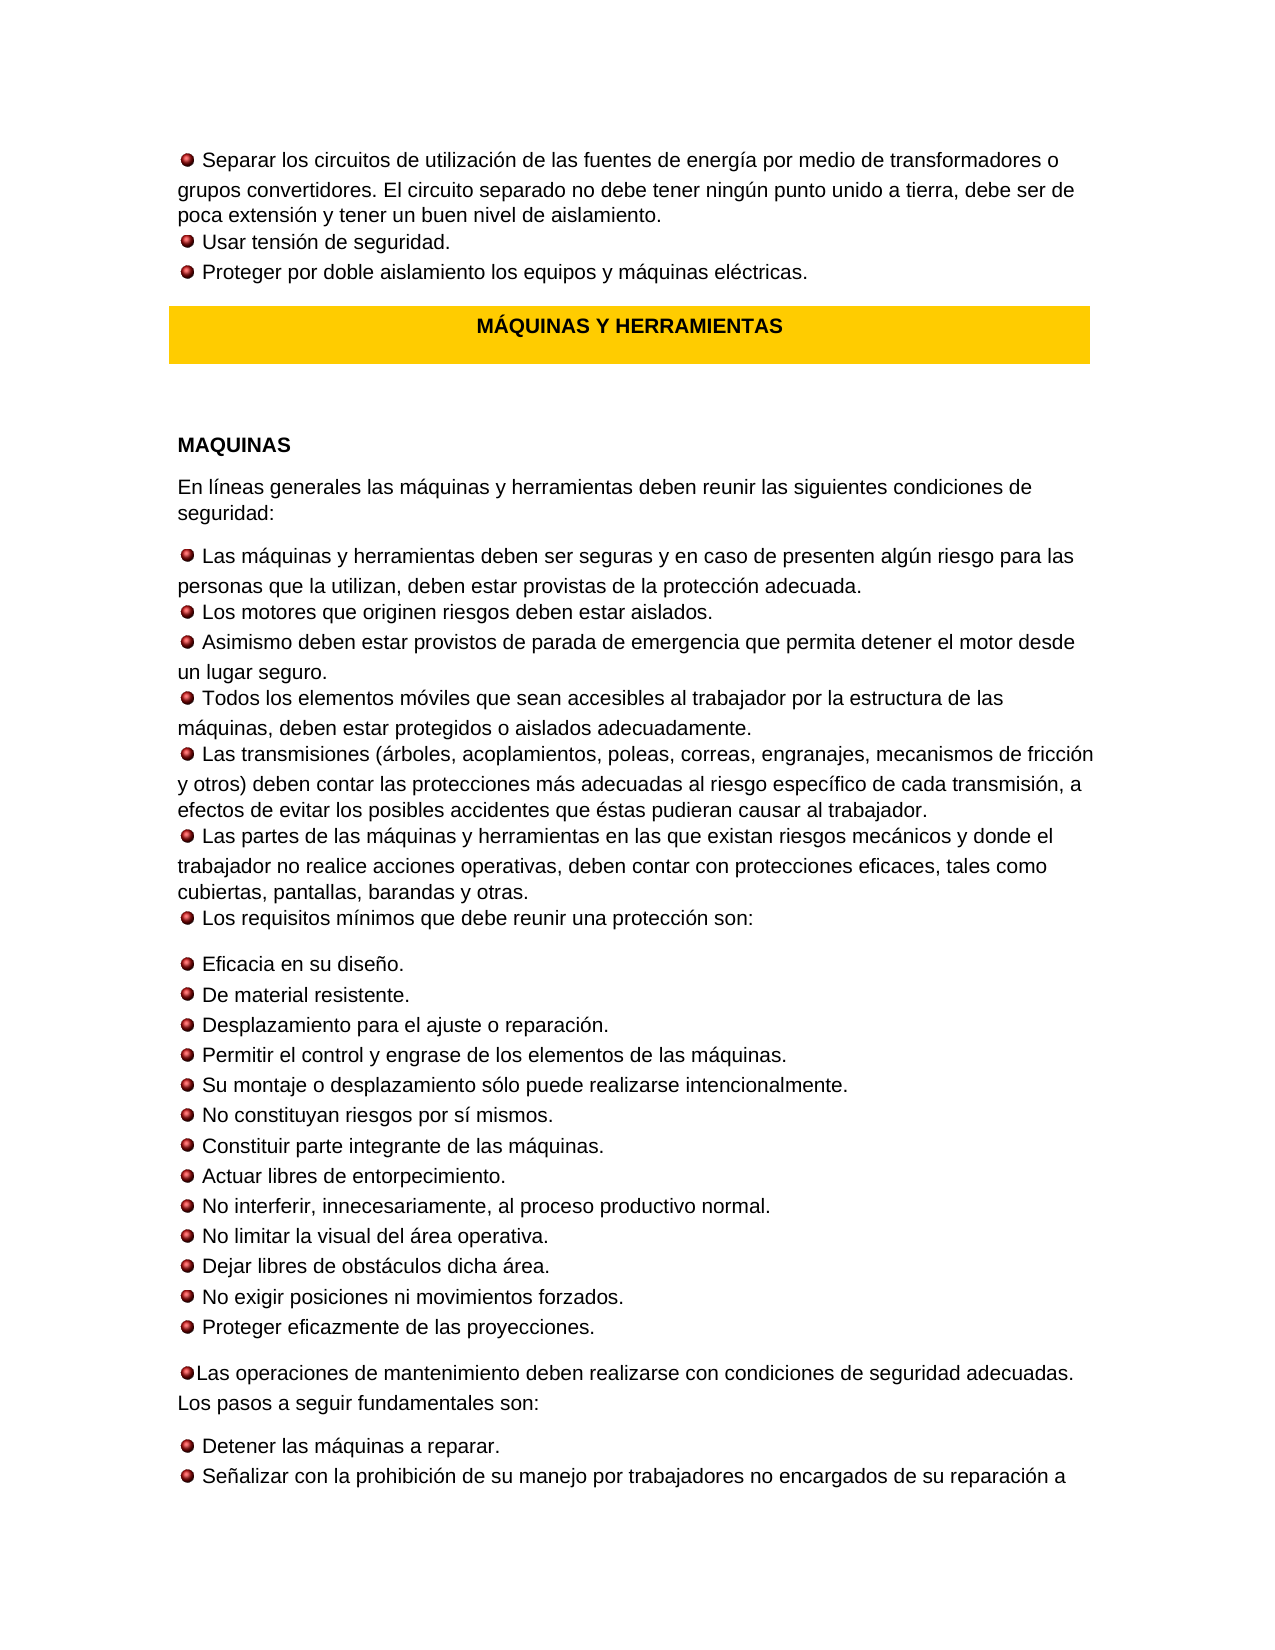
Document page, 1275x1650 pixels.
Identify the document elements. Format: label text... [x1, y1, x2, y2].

picture [177, 153, 196, 168]
picture [177, 1469, 196, 1484]
text En líneas generales las máquinas y herramientas deben reunir las siguientes condiciones de seguridad: [177, 475, 1098, 525]
text Las máquinas y herramientas deben ser seguras y en caso de presenten algún riesgo para las personas que la utilizan, deben estar provistas de la protección adecuada. Los motores que originen riesgos deben estar aislados. Asimismo deben estar provistos de parada de emergencia que permita detener el motor desde un lugar seguro. Todos los elementos móviles que sean accesibles al trabajador por la estructura de las máquinas, deben estar protegidos o aislados adecuadamente. Las transmisiones (árboles, acoplamientos, poleas, correas, engranajes, mecanismos de fricción y otros) deben contar las protecciones más adecuadas al riesgo específico de cada transmisión, a efectos de evitar los posibles accidentes que éstas pudieran causar al trabajador. Las partes de las máquinas y herramientas en las que existan riesgos mecánicos y donde el trabajador no realice acciones operativas, deben contar con protecciones eficaces, tales como cubiertas, pantallas, barandas y otras. Los requisitos mínimos que debe reunir una protección son: [177, 543, 1098, 934]
picture [177, 1199, 196, 1214]
text Eficacia en su diseño. De material resistente. Desplazamiento para el ajuste o reparación. Permitir el control y engrase de los elementos de las máquinas. Su montaje o desplazamiento sólo puede realizarse intencionalmente. No constituyan riesgos por sí mismos. Constituir parte integrante de las máquinas. Actuar libres de entorpecimiento. No interferir, innecesariamente, al proceso productivo normal. No limitar la visual del área operativa. Dejar libres de obstáculos dicha área. No exigir posiciones ni movimientos forzados. Proteger eficazmente de las proyecciones. [177, 952, 1098, 1343]
picture [177, 1078, 196, 1093]
picture [177, 1290, 196, 1304]
text Separar los circuitos de utilización de las fuentes de energía por medio de transformadores o grupos convertidores. El circuito separado no debe tener ningún punto unido a tierra, debe ser de poca extensión y tener un buen nivel de aislamiento. Usar tensión de seguridad. Proteger por doble aislamiento los equipos y máquinas eléctricas. [177, 148, 1098, 288]
picture [177, 957, 196, 972]
text Detener las máquinas a reparar. Señalizar con la prohibición de su manejo por trabajadores no encargados de su reparación a [177, 1434, 1098, 1492]
picture [177, 549, 196, 564]
picture [177, 1439, 196, 1454]
table_header MÁQUINAS Y HERRAMIENTAS [169, 306, 1090, 364]
picture [177, 635, 196, 650]
text MAQUINAS [177, 433, 1098, 457]
picture [177, 605, 196, 620]
picture [177, 1018, 196, 1033]
picture [177, 1108, 196, 1123]
picture [177, 829, 196, 844]
picture [177, 1048, 196, 1063]
picture [177, 1229, 196, 1244]
picture [177, 265, 196, 280]
picture [177, 987, 196, 1002]
picture [177, 235, 196, 249]
picture [177, 1366, 196, 1381]
picture [177, 1259, 196, 1274]
picture [177, 1169, 196, 1184]
picture [177, 911, 196, 926]
picture [177, 1320, 196, 1335]
picture [177, 747, 196, 762]
picture [177, 691, 196, 706]
picture [177, 1138, 196, 1153]
text Las operaciones de mantenimiento deben realizarse con condiciones de seguridad adecuadas. Los pasos a seguir fundamentales son: [177, 1361, 1098, 1415]
